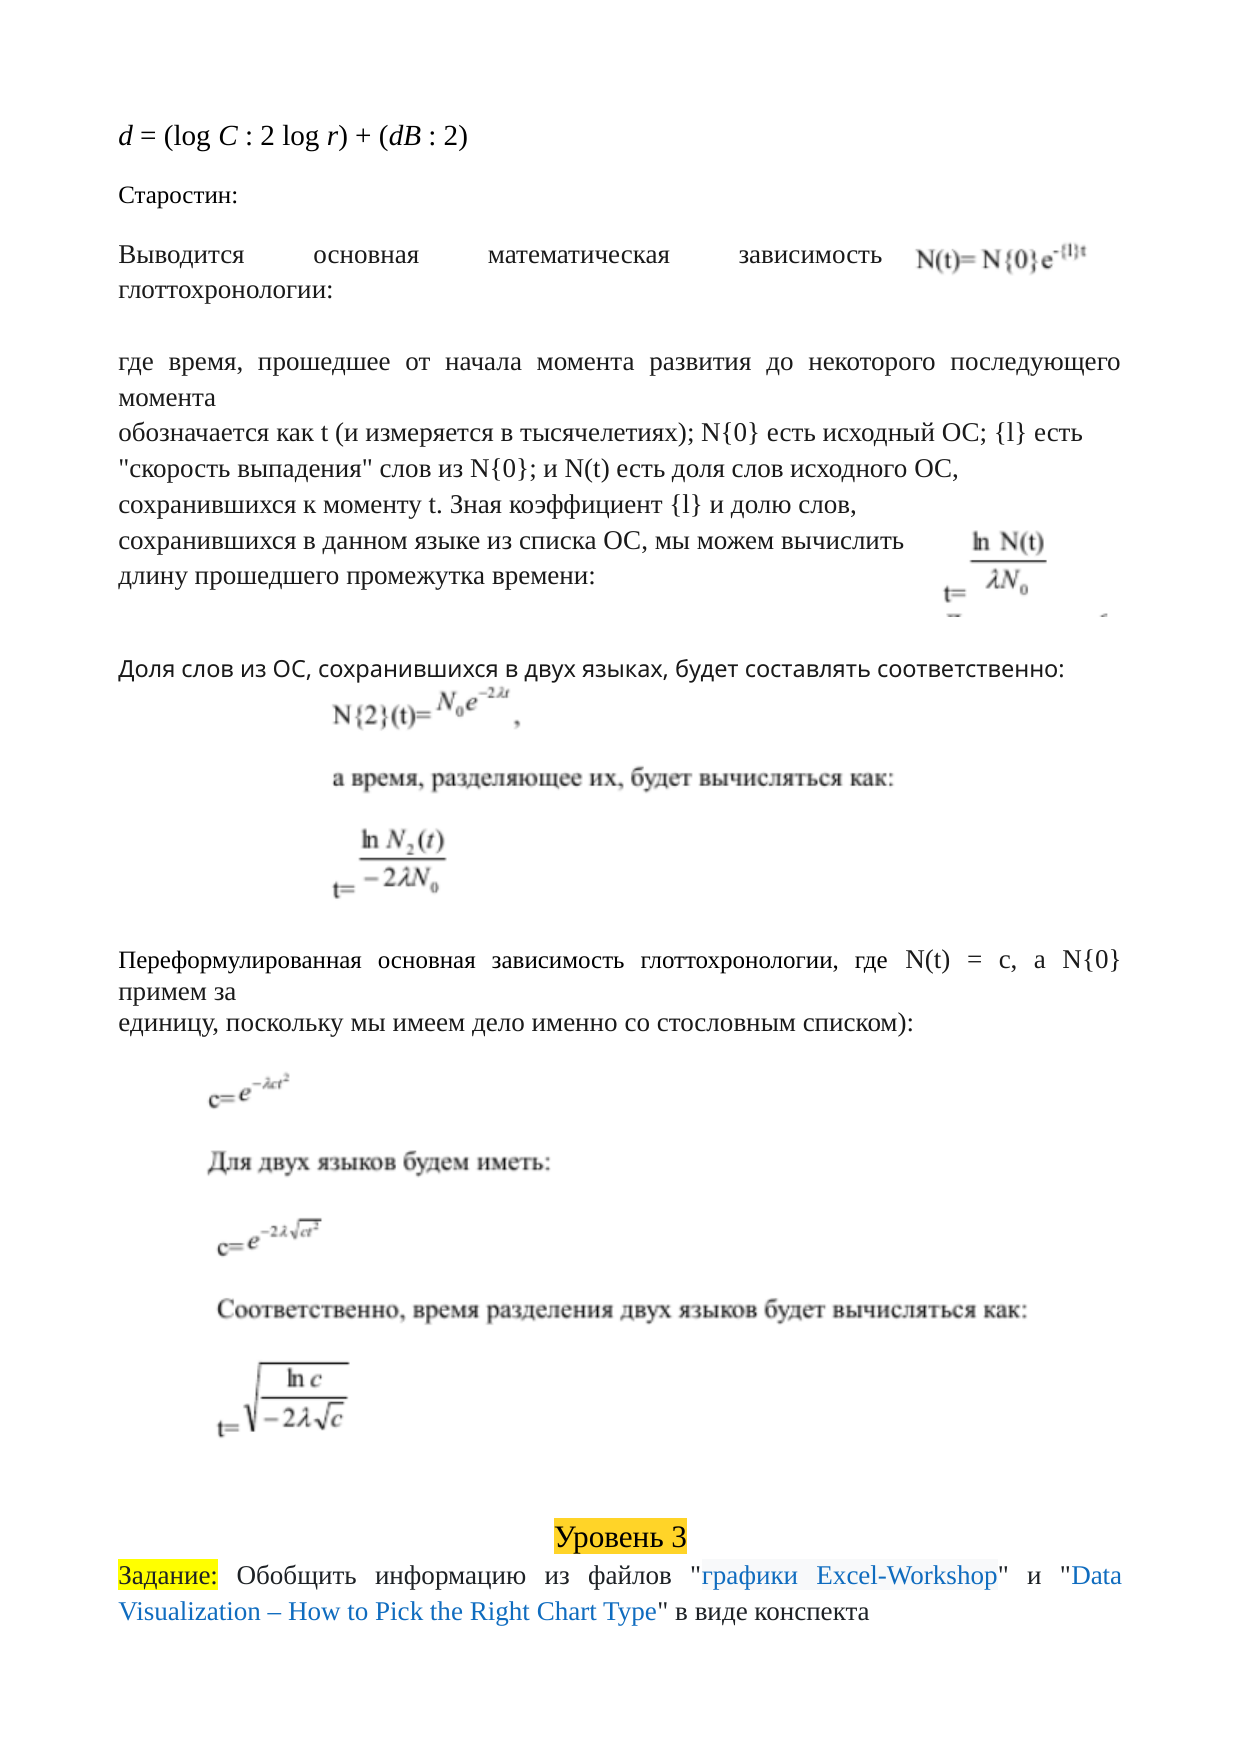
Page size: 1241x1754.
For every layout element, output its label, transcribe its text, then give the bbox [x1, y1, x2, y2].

picture [309, 684, 932, 910]
list Переформулированная основная зависимость глоттохронологии, где N(t) = c, а N{0} примем за [118, 943, 1122, 1006]
picture [169, 1061, 598, 1203]
text Выводится основная математическая зависимость глоттохронологии: [118, 238, 883, 305]
text обозначается как t (и измеряется в тысячелетиях); N{0} есть исходный ОС; {l} есть "скорость выпадения" слов из N{0}; и N(t) есть доля слов исходного ОС, сохранившихся к моменту t. Зная коэффициент {l} и долю слов, сохранившихся в данном языке из списка ОС, мы можем вычислить длину прошедшего промежутка времени: [118, 417, 1122, 591]
text Уровень 3 [118, 1518, 1122, 1554]
picture [920, 504, 1108, 617]
list d = (log C : 2 log r) + (dB : 2) [118, 118, 1122, 152]
list Старостин: [118, 180, 1122, 209]
text единицу, поскольку мы имеем дело именно со стословным списком): [118, 1006, 1122, 1037]
picture [883, 218, 1105, 312]
text где время, прошедшее от начала момента развития до некоторого последующего момента [118, 345, 1122, 412]
text Задание: Обобщить информацию из файлов "графики Excel-Workshop" и "Data Visualization – How to Pick the Right Chart Type" в виде конспекта [118, 1559, 1122, 1626]
list Доля слов из ОС, сохранившихся в двух языках, будет составлять соответственно: [118, 653, 1122, 685]
picture [184, 1209, 1057, 1457]
